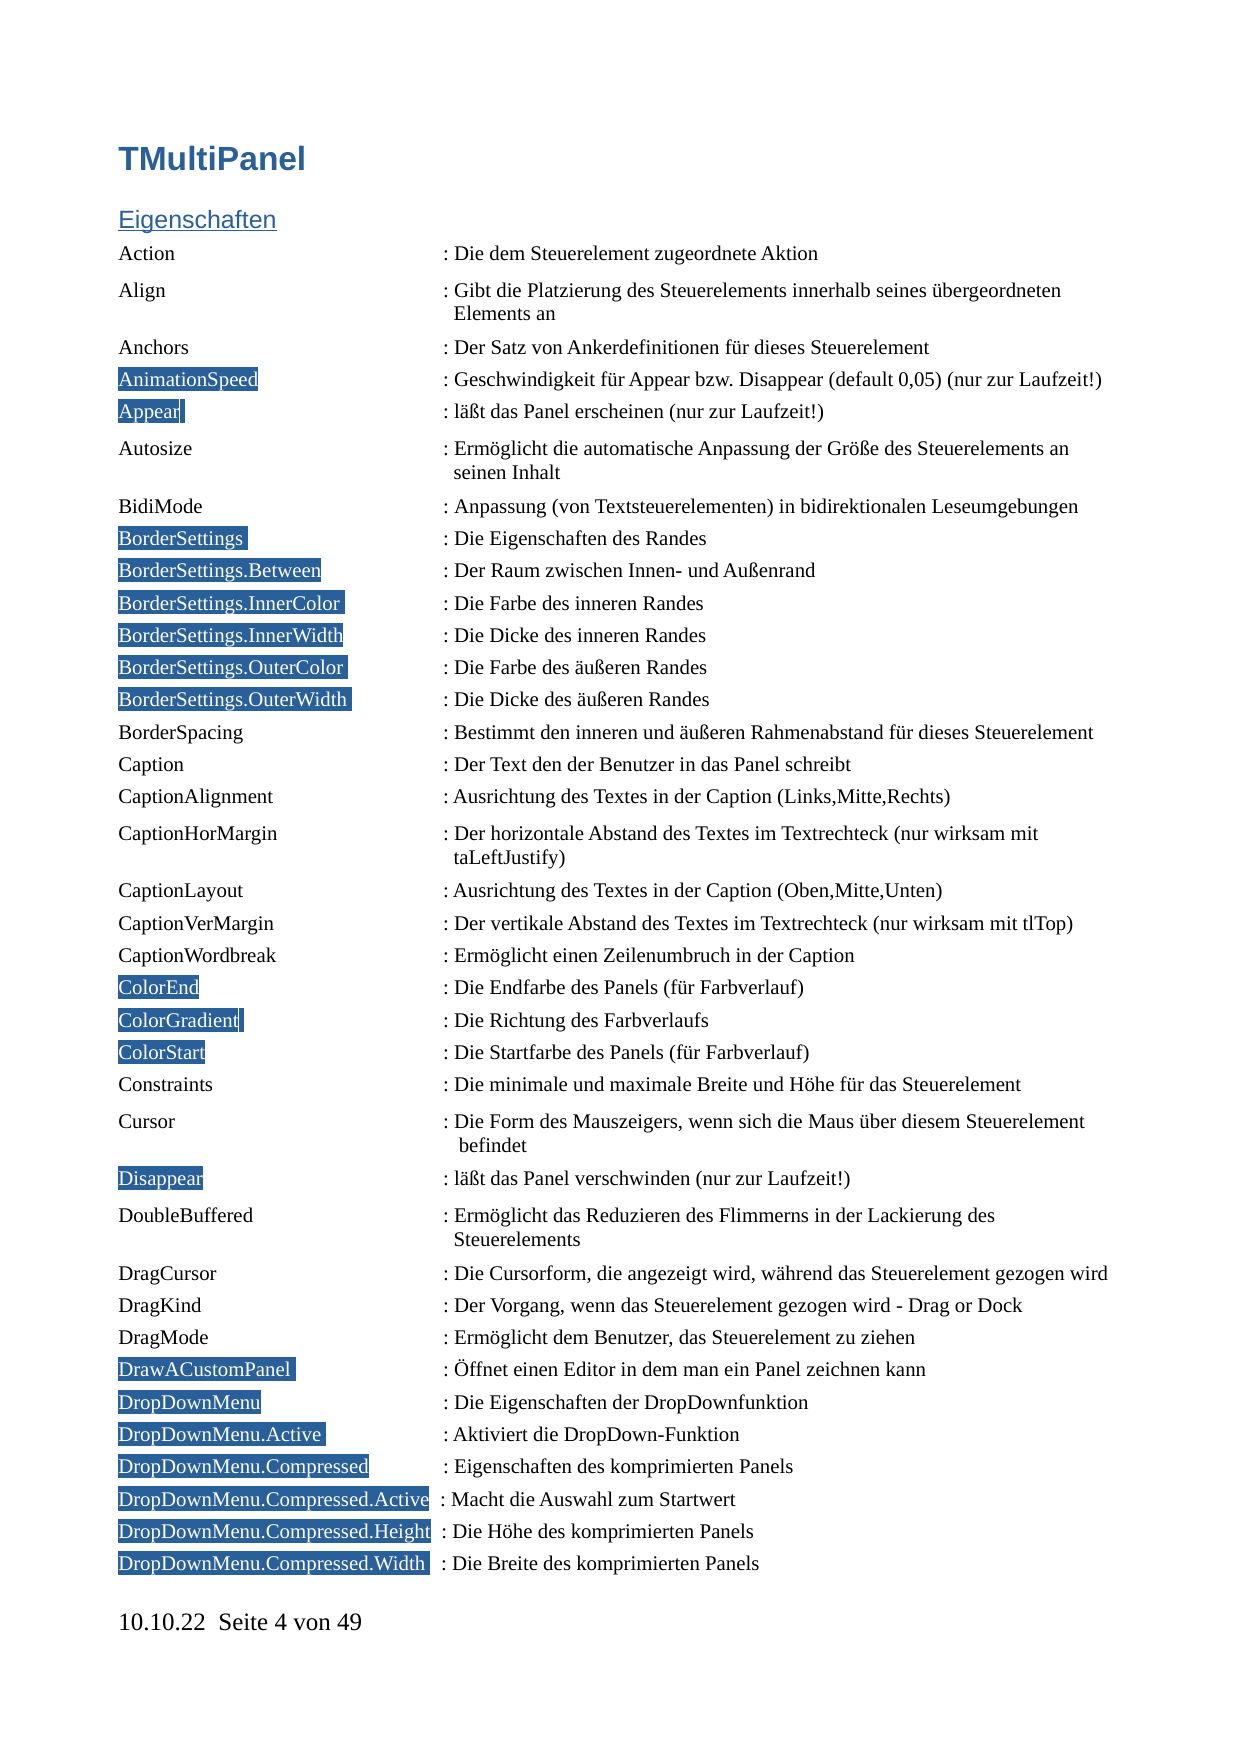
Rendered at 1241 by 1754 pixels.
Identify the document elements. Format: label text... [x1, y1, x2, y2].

text BorderSettings.OuterWidth : Die Dicke des äußeren Randes [118, 693, 1122, 710]
text CaptionWordbreak : Ermöglicht einen Zeilenumbruch in der Caption [118, 948, 1122, 966]
text CaptionLayout : Ausrichtung des Textes in der Caption (Oben,Mitte,Unten) [118, 884, 1122, 901]
text CaptionHorMargin : Der horizontale Abstand des Textes im Textrechteck (nur wirksam mit taLeftJustify) [118, 822, 1122, 869]
text ColorStart : Die Startfarbe des Panels (für Farbverlauf) [118, 1045, 1122, 1063]
subtitle TMultiPanel [118, 139, 1122, 178]
text Caption : Der Text den der Benutzer in das Panel schreibt [118, 757, 1122, 775]
text Disappear : läßt das Panel verschwinden (nur zur Laufzeit!) [118, 1172, 1122, 1189]
text DrawACustomPanel : Öffnet einen Editor in dem man ein Panel zeichnen kann [118, 1363, 1122, 1380]
text DropDownMenu.Active : Aktiviert die DropDown-Funktion [118, 1427, 1122, 1445]
text BorderSettings.Between : Der Raum zwischen Innen- und Außenrand [118, 563, 1122, 581]
text CaptionVerMargin : Der vertikale Abstand des Textes im Textrechteck (nur wirksam mit tlTop) [118, 916, 1122, 934]
subtitle Eigenschaften [118, 205, 1122, 233]
text DropDownMenu.Compressed : Eigenschaften des komprimierten Panels [118, 1459, 1122, 1477]
text BidiMode : Anpassung (von Textsteuerelementen) in bidirektionalen Leseumgebungen [118, 499, 1122, 517]
text DragKind : Der Vorgang, wenn das Steuerelement gezogen wird - Drag or Dock [118, 1298, 1122, 1316]
text DragMode : Ermöglicht dem Benutzer, das Steuerelement zu ziehen [118, 1330, 1122, 1348]
text Autosize : Ermöglicht die automatische Anpassung der Größe des Steuerelements an seinen Inhalt [118, 437, 1122, 484]
text DropDownMenu.Compressed.Width : Die Breite des komprimierten Panels [118, 1556, 1122, 1574]
text Constraints : Die minimale und maximale Breite und Höhe für das Steuerelement [118, 1077, 1122, 1095]
text BorderSettings : Die Eigenschaften des Randes [118, 531, 1122, 549]
text Appear : läßt das Panel erscheinen (nur zur Laufzeit!) [118, 405, 1122, 422]
text DropDownMenu.Compressed.Active : Macht die Auswahl zum Startwert [118, 1492, 1122, 1509]
text BorderSettings.InnerWidth : Die Dicke des inneren Randes [118, 628, 1122, 646]
text DragCursor : Die Cursorform, die angezeigt wird, während das Steuerelement gezogen wird [118, 1266, 1122, 1283]
text ColorEnd : Die Endfarbe des Panels (für Farbverlauf) [118, 981, 1122, 998]
text ColorGradient : Die Richtung des Farbverlaufs [118, 1013, 1122, 1031]
text AnimationSpeed : Geschwindigkeit für Appear bzw. Disappear (default 0,05) (nur zur Laufzeit!) [118, 372, 1122, 390]
text Action : Die dem Steuerelement zugeordnete Aktion [118, 246, 1122, 264]
text DropDownMenu.Compressed.Height : Die Höhe des komprimierten Panels [118, 1524, 1122, 1542]
text DoubleBuffered : Ermöglicht das Reduzieren des Flimmerns in der Lackierung des Steuerelements [118, 1204, 1122, 1251]
text DropDownMenu : Die Eigenschaften der DropDownfunktion [118, 1395, 1122, 1413]
text Align : Gibt die Platzierung des Steuerelements innerhalb seines übergeordneten Elements an [118, 278, 1122, 326]
text Anchors : Der Satz von Ankerdefinitionen für dieses Steuerelement [118, 340, 1122, 358]
text CaptionAlignment : Ausrichtung des Textes in der Caption (Links,Mitte,Rechts) [118, 789, 1122, 807]
text BorderSettings.InnerColor : Die Farbe des inneren Randes [118, 596, 1122, 613]
text Cursor : Die Form des Mauszeigers, wenn sich die Maus über diesem Steuerelement befindet [118, 1110, 1122, 1157]
text BorderSettings.OuterColor : Die Farbe des äußeren Randes [118, 660, 1122, 678]
text BorderSpacing : Bestimmt den inneren und äußeren Rahmenabstand für dieses Steuerelement [118, 725, 1122, 743]
